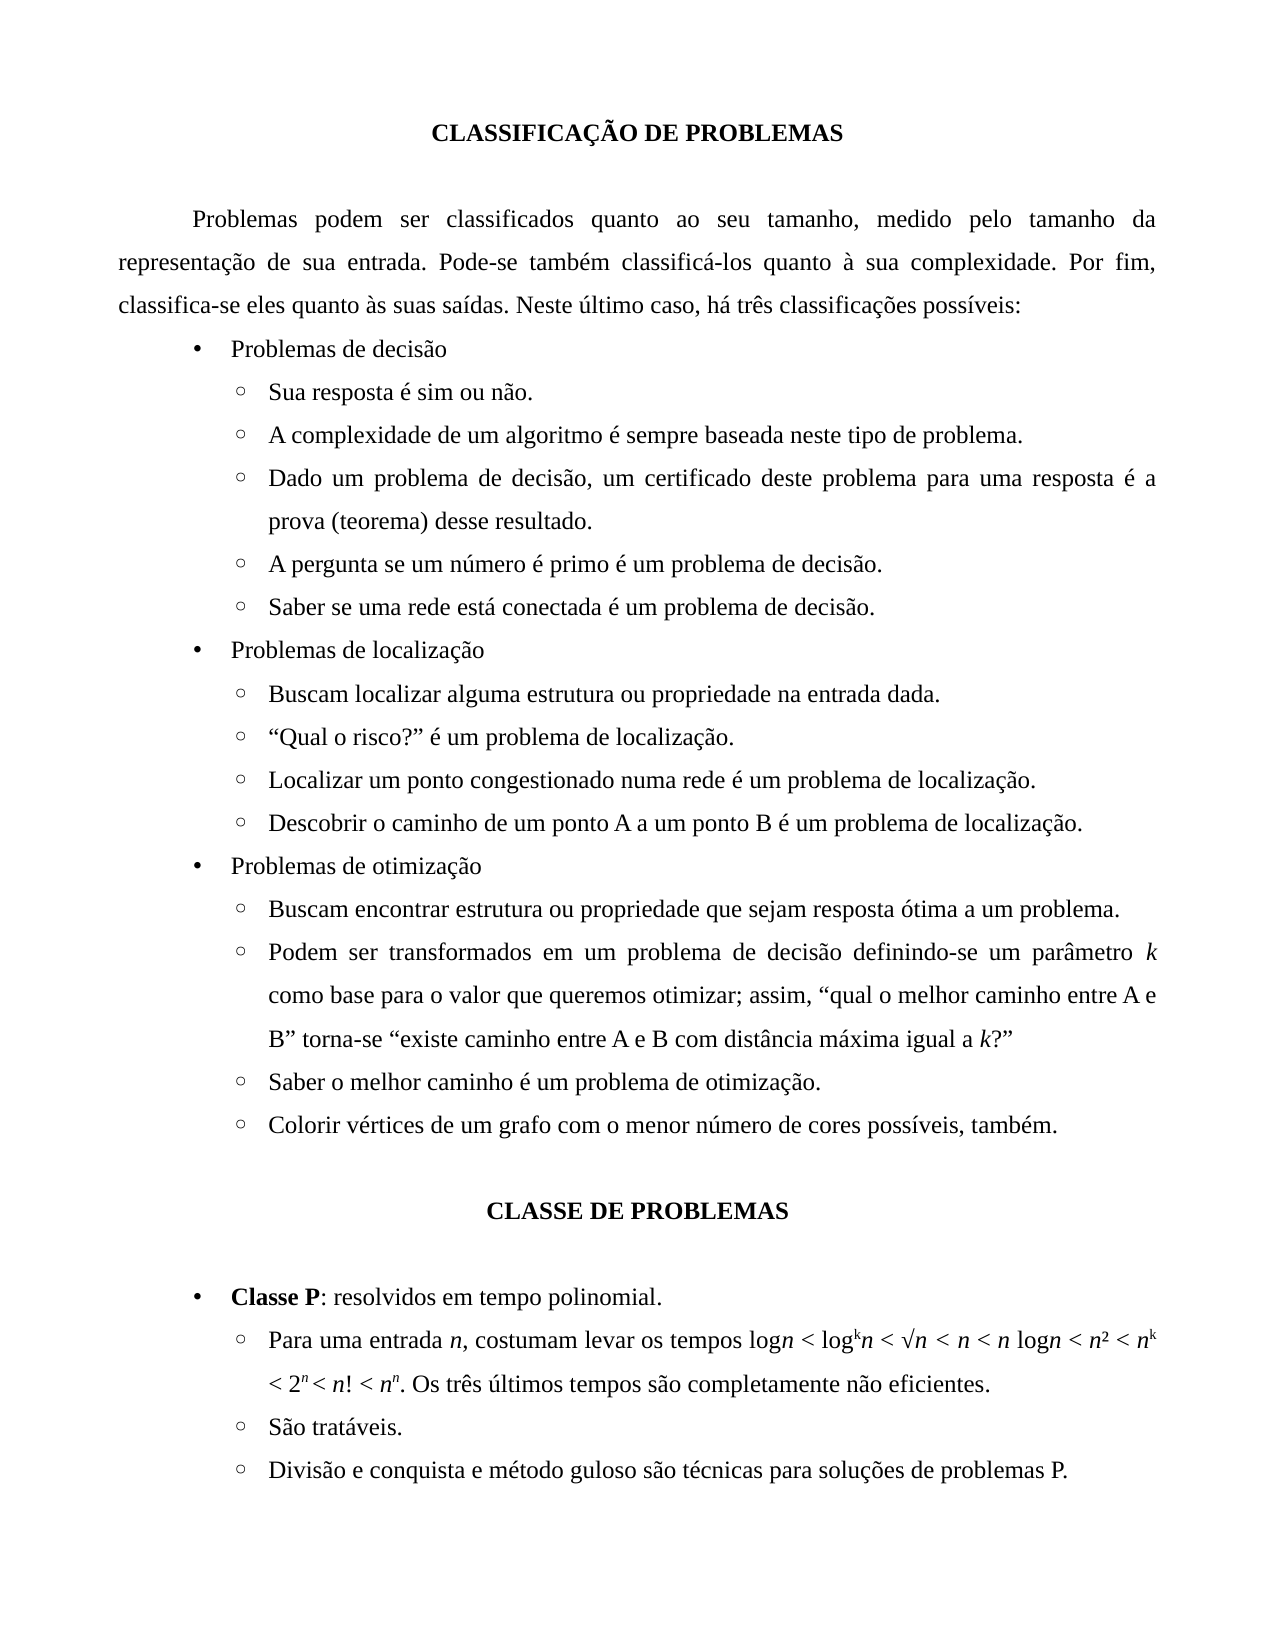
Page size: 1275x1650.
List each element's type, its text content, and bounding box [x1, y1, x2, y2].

list Saber se uma rede está conectada é um problema de decisão. [231, 592, 1157, 621]
list São tratáveis. [231, 1412, 1157, 1441]
list Descobrir o caminho de um ponto A a um ponto B é um problema de localização. [231, 808, 1157, 837]
text CLASSIFICAÇÃO DE PROBLEMAS [118, 118, 1157, 147]
list Problemas de otimização [193, 851, 1157, 880]
list A pergunta se um número é primo é um problema de decisão. [231, 549, 1157, 578]
list Podem ser transformados em um problema de decisão definindo-se um parâmetro k como base para o valor que queremos otimizar; assim, “qual o melhor caminho entre A e B” torna-se “existe caminho entre A e B com distância máxima igual a k?” [231, 937, 1157, 1052]
list Buscam localizar alguma estrutura ou propriedade na entrada dada. [231, 679, 1157, 707]
list Buscam encontrar estrutura ou propriedade que sejam resposta ótima a um problema. [231, 894, 1157, 923]
list Dado um problema de decisão, um certificado deste problema para uma resposta é a prova (teorema) desse resultado. [231, 463, 1157, 535]
list Problemas de decisão [193, 334, 1157, 362]
text CLASSE DE PROBLEMAS [118, 1196, 1157, 1225]
list Saber o melhor caminho é um problema de otimização. [231, 1067, 1157, 1096]
list Colorir vértices de um grafo com o menor número de cores possíveis, também. [231, 1110, 1157, 1139]
list Localizar um ponto congestionado numa rede é um problema de localização. [231, 765, 1157, 794]
list Classe P: resolvidos em tempo polinomial. [193, 1282, 1157, 1311]
list “Qual o risco?” é um problema de localização. [231, 722, 1157, 751]
list Para uma entrada n, costumam levar os tempos logn < logkn < √n < n < n logn < n² < nk < 2n < n! < nn. Os três últimos tempos são completamente não eficientes. [231, 1326, 1157, 1397]
text Problemas podem ser classificados quanto ao seu tamanho, medido pelo tamanho da representação de sua entrada. Pode-se também classificá-los quanto à sua complexidade. Por fim, classifica-se eles quanto às suas saídas. Neste último caso, há três classificações possíveis: [118, 204, 1157, 319]
list Sua resposta é sim ou não. [231, 377, 1157, 406]
list Divisão e conquista e método guloso são técnicas para soluções de problemas P. [231, 1455, 1157, 1484]
list Problemas de localização [193, 636, 1157, 664]
list A complexidade de um algoritmo é sempre baseada neste tipo de problema. [231, 420, 1157, 449]
